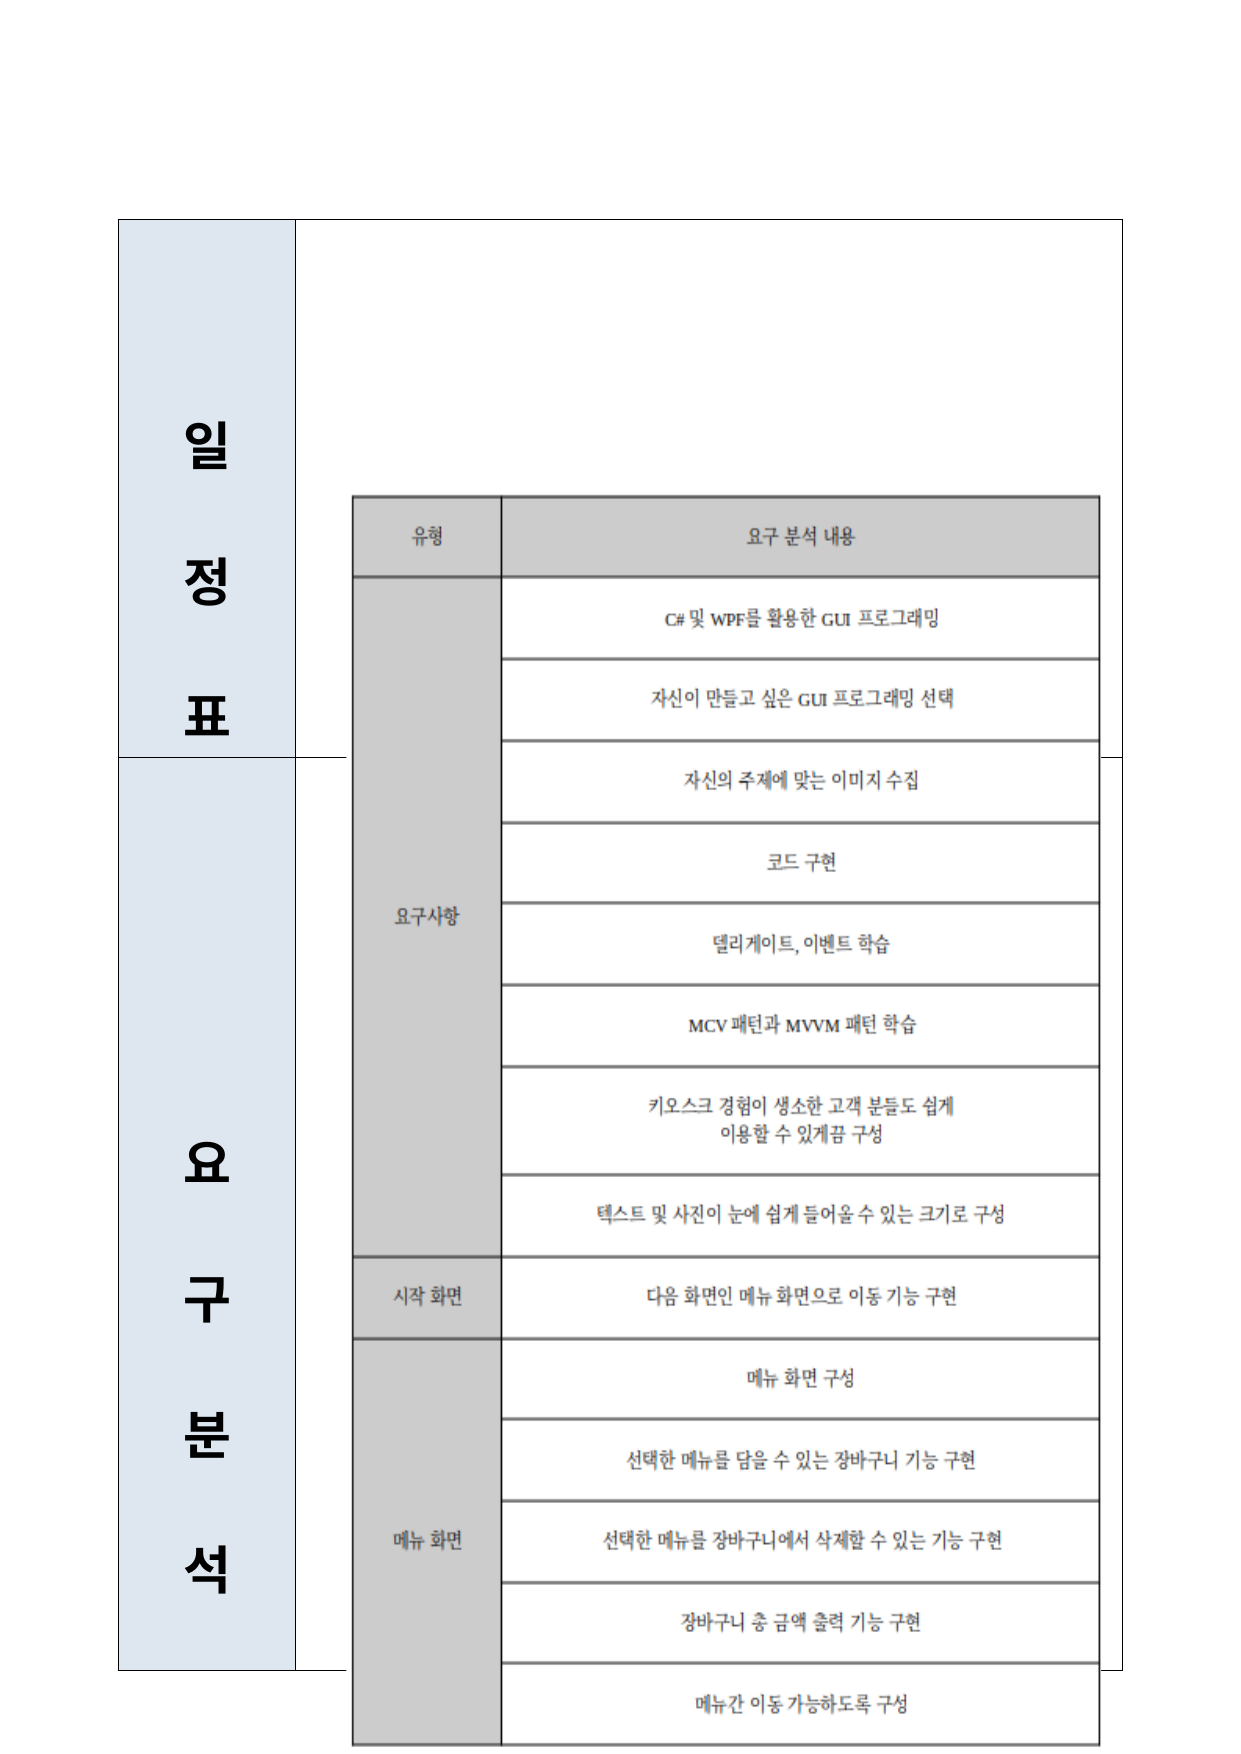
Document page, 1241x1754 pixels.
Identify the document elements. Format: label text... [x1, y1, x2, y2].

table_cell 요 구 분 석 [119, 758, 295, 1670]
table_header [296, 220, 1122, 757]
table_header 일 정 표 [119, 220, 295, 757]
table_cell [296, 758, 346, 1670]
table_cell [1102, 758, 1122, 1670]
